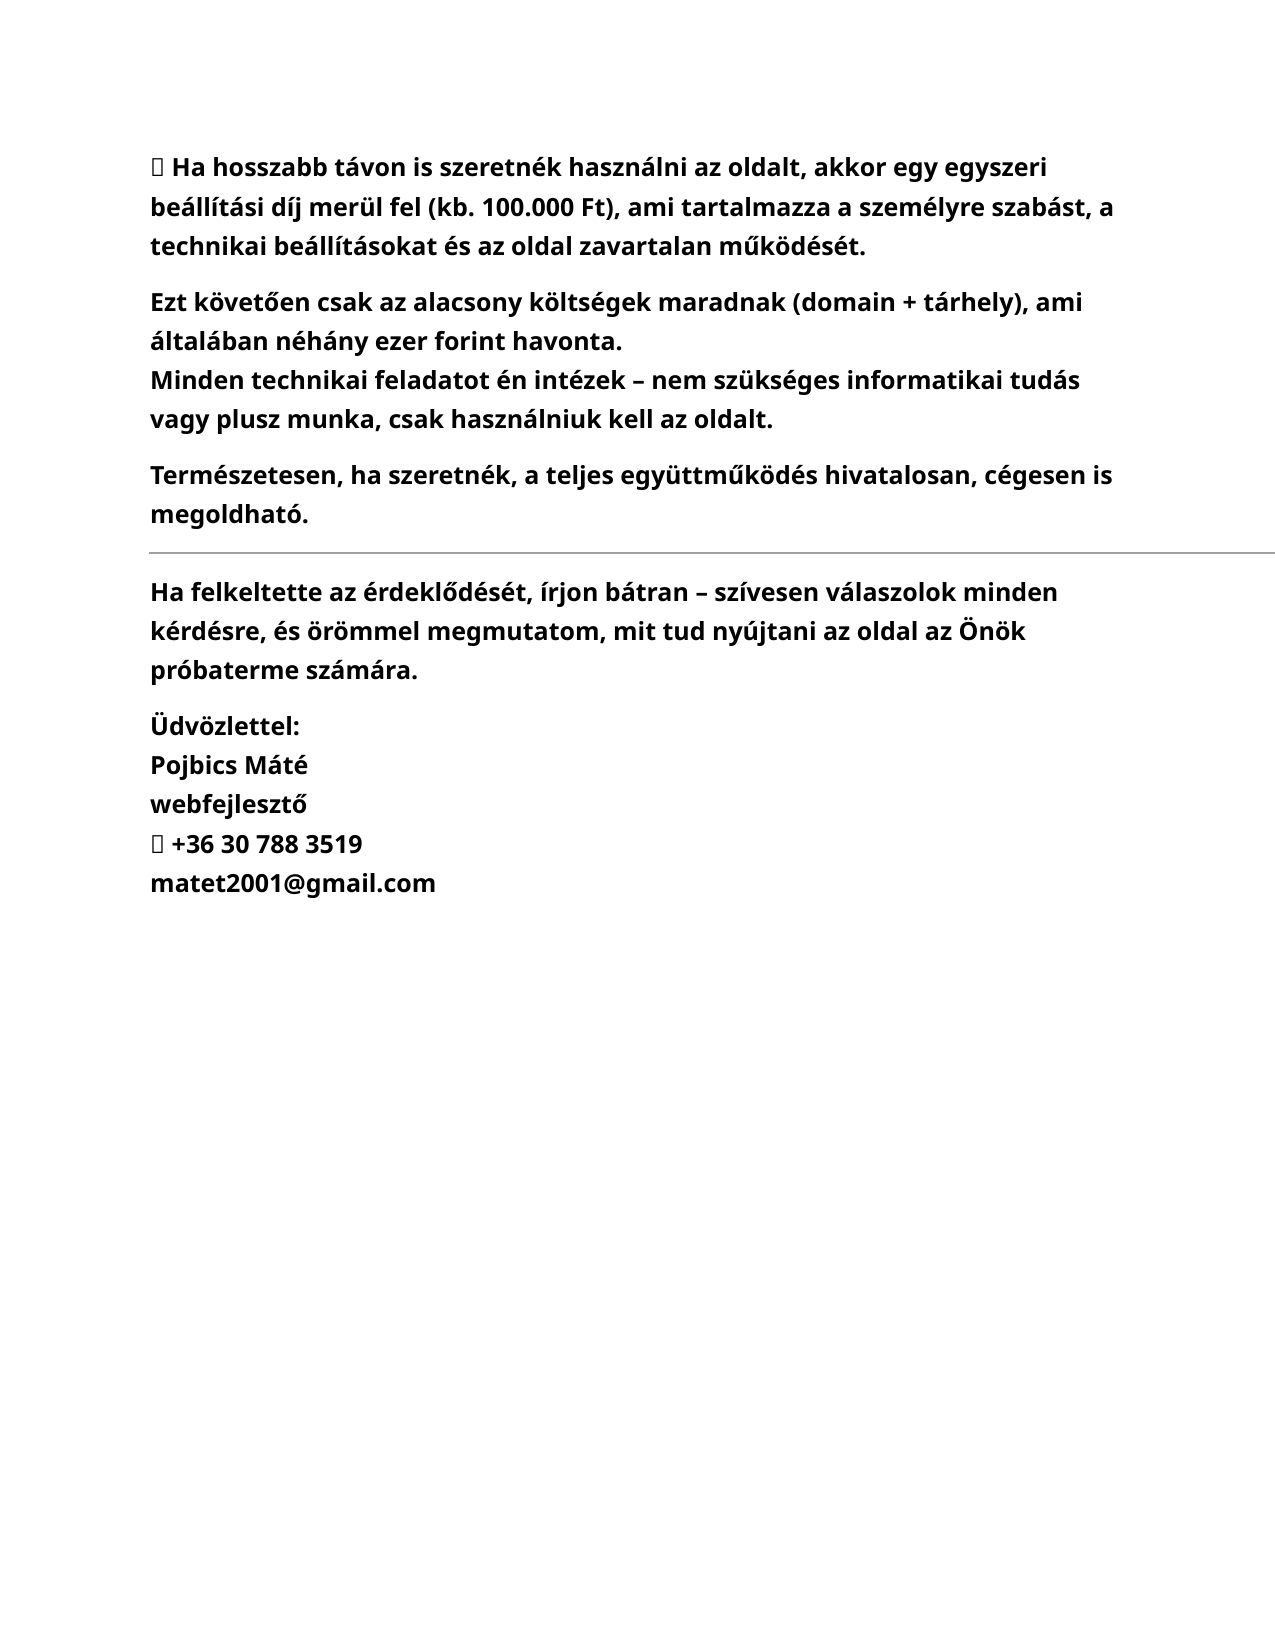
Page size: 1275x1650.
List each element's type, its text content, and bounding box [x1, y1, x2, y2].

text Ha felkeltette az érdeklődését, írjon bátran – szívesen válaszolok minden kérdésre, és örömmel megmutatom, mit tud nyújtani az oldal az Önök próbaterme számára. [150, 574, 1125, 687]
text Üdvözlettel: Pojbics Máté webfejlesztő 📞 +36 30 788 3519 matet2001@gmail.com [150, 709, 1125, 899]
text 💼 Ha hosszabb távon is szeretnék használni az oldalt, akkor egy egyszeri beállítási díj merül fel (kb. 100.000 Ft), ami tartalmazza a személyre szabást, a technikai beállításokat és az oldal zavartalan működését. [150, 150, 1125, 262]
text Ezt követően csak az alacsony költségek maradnak (domain + tárhely), ami általában néhány ezer forint havonta. Minden technikai feladatot én intézek – nem szükséges informatikai tudás vagy plusz munka, csak használniuk kell az oldalt. [150, 284, 1125, 436]
text Természetesen, ha szeretnék, a teljes együttműködés hivatalosan, cégesen is megoldható. [150, 457, 1125, 531]
